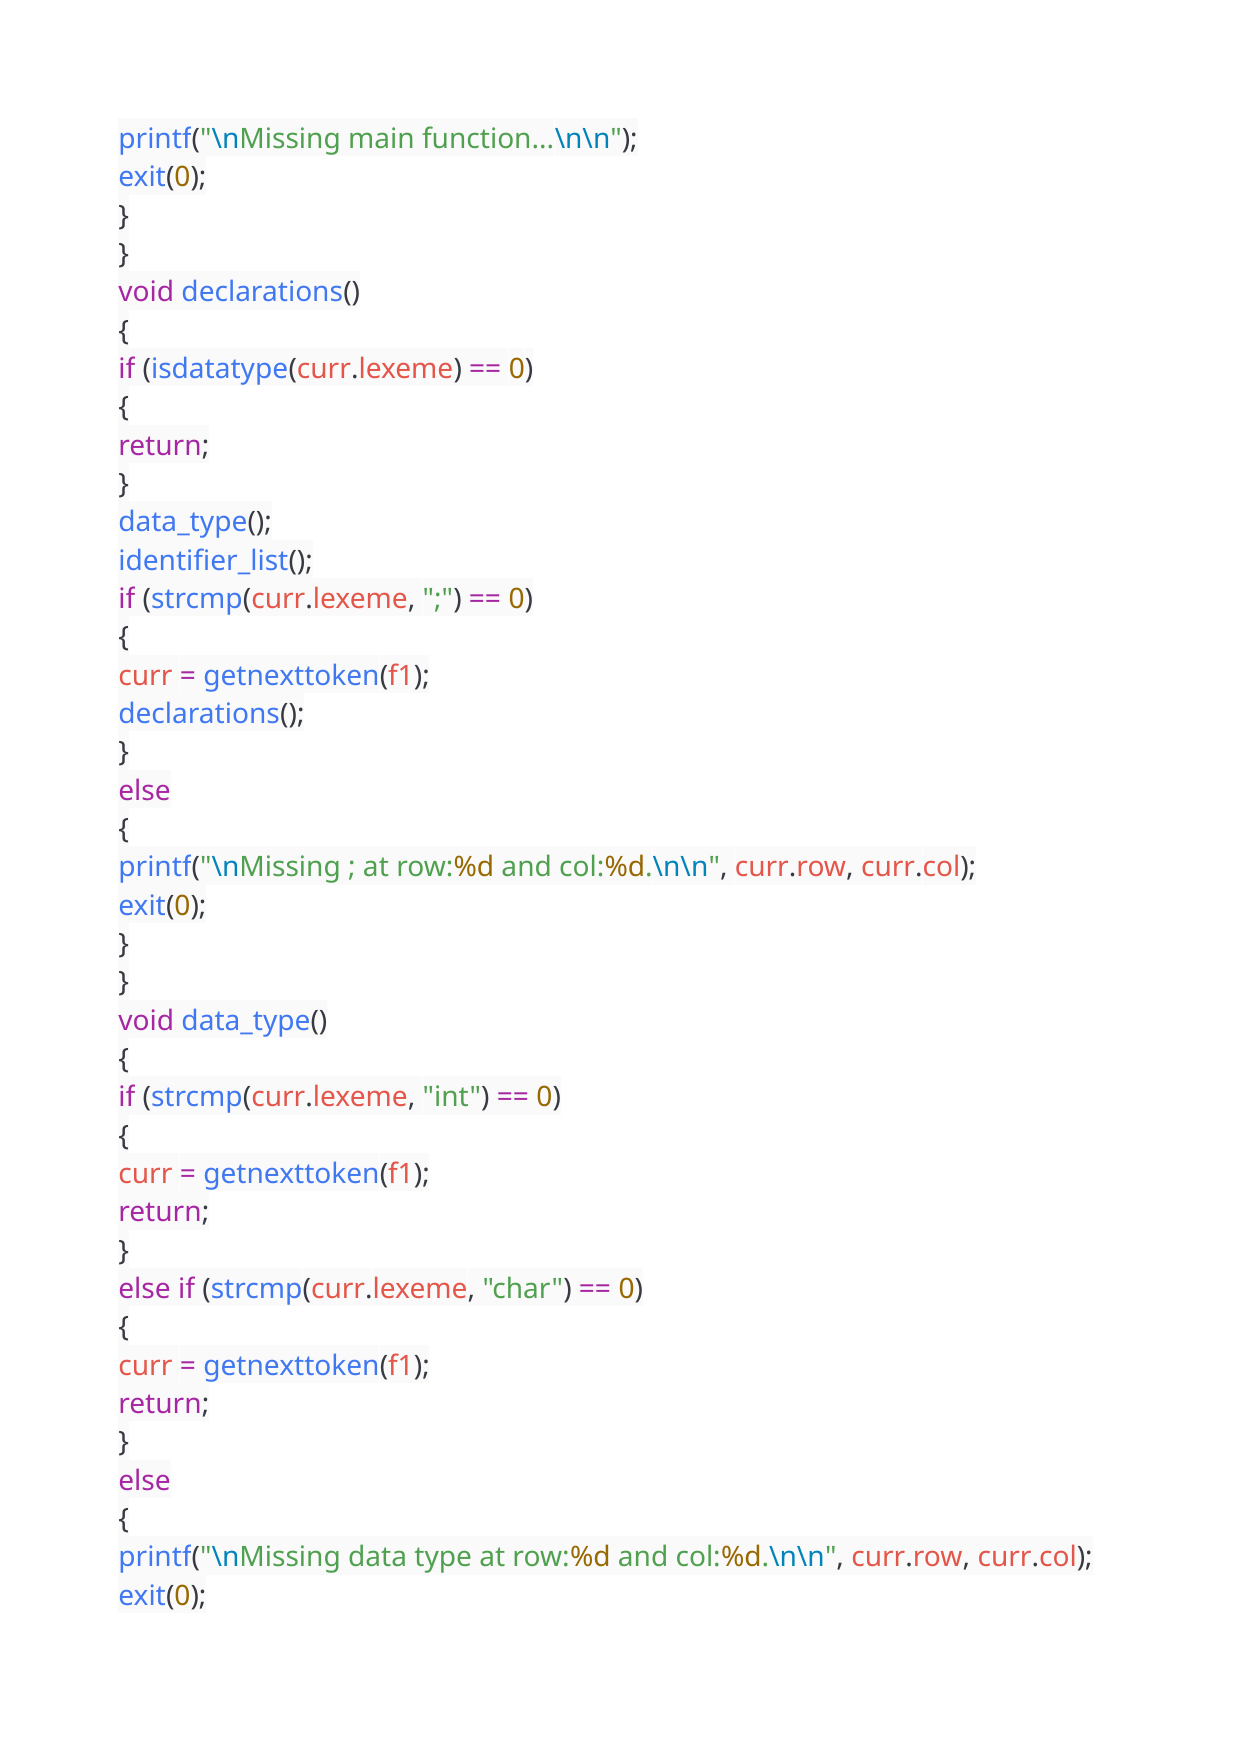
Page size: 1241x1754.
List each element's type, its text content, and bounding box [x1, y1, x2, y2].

text } [118, 731, 1122, 770]
text curr = getnexttoken(f1); [118, 1153, 1122, 1191]
text else [118, 1460, 1122, 1498]
text { [118, 1498, 1122, 1536]
text else if (strcmp(curr.lexeme, "char") == 0) [118, 1268, 1122, 1306]
text return; [118, 425, 1122, 463]
text exit(0); [118, 1575, 1122, 1613]
text void declarations() [118, 271, 1122, 310]
text exit(0); [118, 156, 1122, 195]
text } [118, 463, 1122, 501]
text printf("\nMissing ; at row:%d and col:%d.\n\n", curr.row, curr.col); [118, 846, 1122, 885]
text } [118, 923, 1122, 961]
text return; [118, 1191, 1122, 1230]
text curr = getnexttoken(f1); [118, 1345, 1122, 1383]
text { [118, 1115, 1122, 1153]
text printf("\nMissing main function...\n\n"); [118, 118, 1122, 156]
text } [118, 195, 1122, 233]
text } [118, 1421, 1122, 1460]
text } [118, 1230, 1122, 1268]
text curr = getnexttoken(f1); [118, 655, 1122, 693]
text } [118, 233, 1122, 271]
text identifier_list(); [118, 540, 1122, 578]
text { [118, 808, 1122, 846]
text { [118, 1306, 1122, 1345]
text printf("\nMissing data type at row:%d and col:%d.\n\n", curr.row, curr.col); [118, 1536, 1122, 1575]
text if (strcmp(curr.lexeme, ";") == 0) [118, 578, 1122, 616]
text { [118, 310, 1122, 348]
text if (strcmp(curr.lexeme, "int") == 0) [118, 1076, 1122, 1115]
text } [118, 961, 1122, 1000]
text { [118, 386, 1122, 425]
text void data_type() [118, 1000, 1122, 1038]
text { [118, 616, 1122, 655]
text exit(0); [118, 885, 1122, 923]
text if (isdatatype(curr.lexeme) == 0) [118, 348, 1122, 386]
text { [118, 1038, 1122, 1076]
text return; [118, 1383, 1122, 1421]
text data_type(); [118, 501, 1122, 540]
text declarations(); [118, 693, 1122, 731]
text else [118, 770, 1122, 808]
